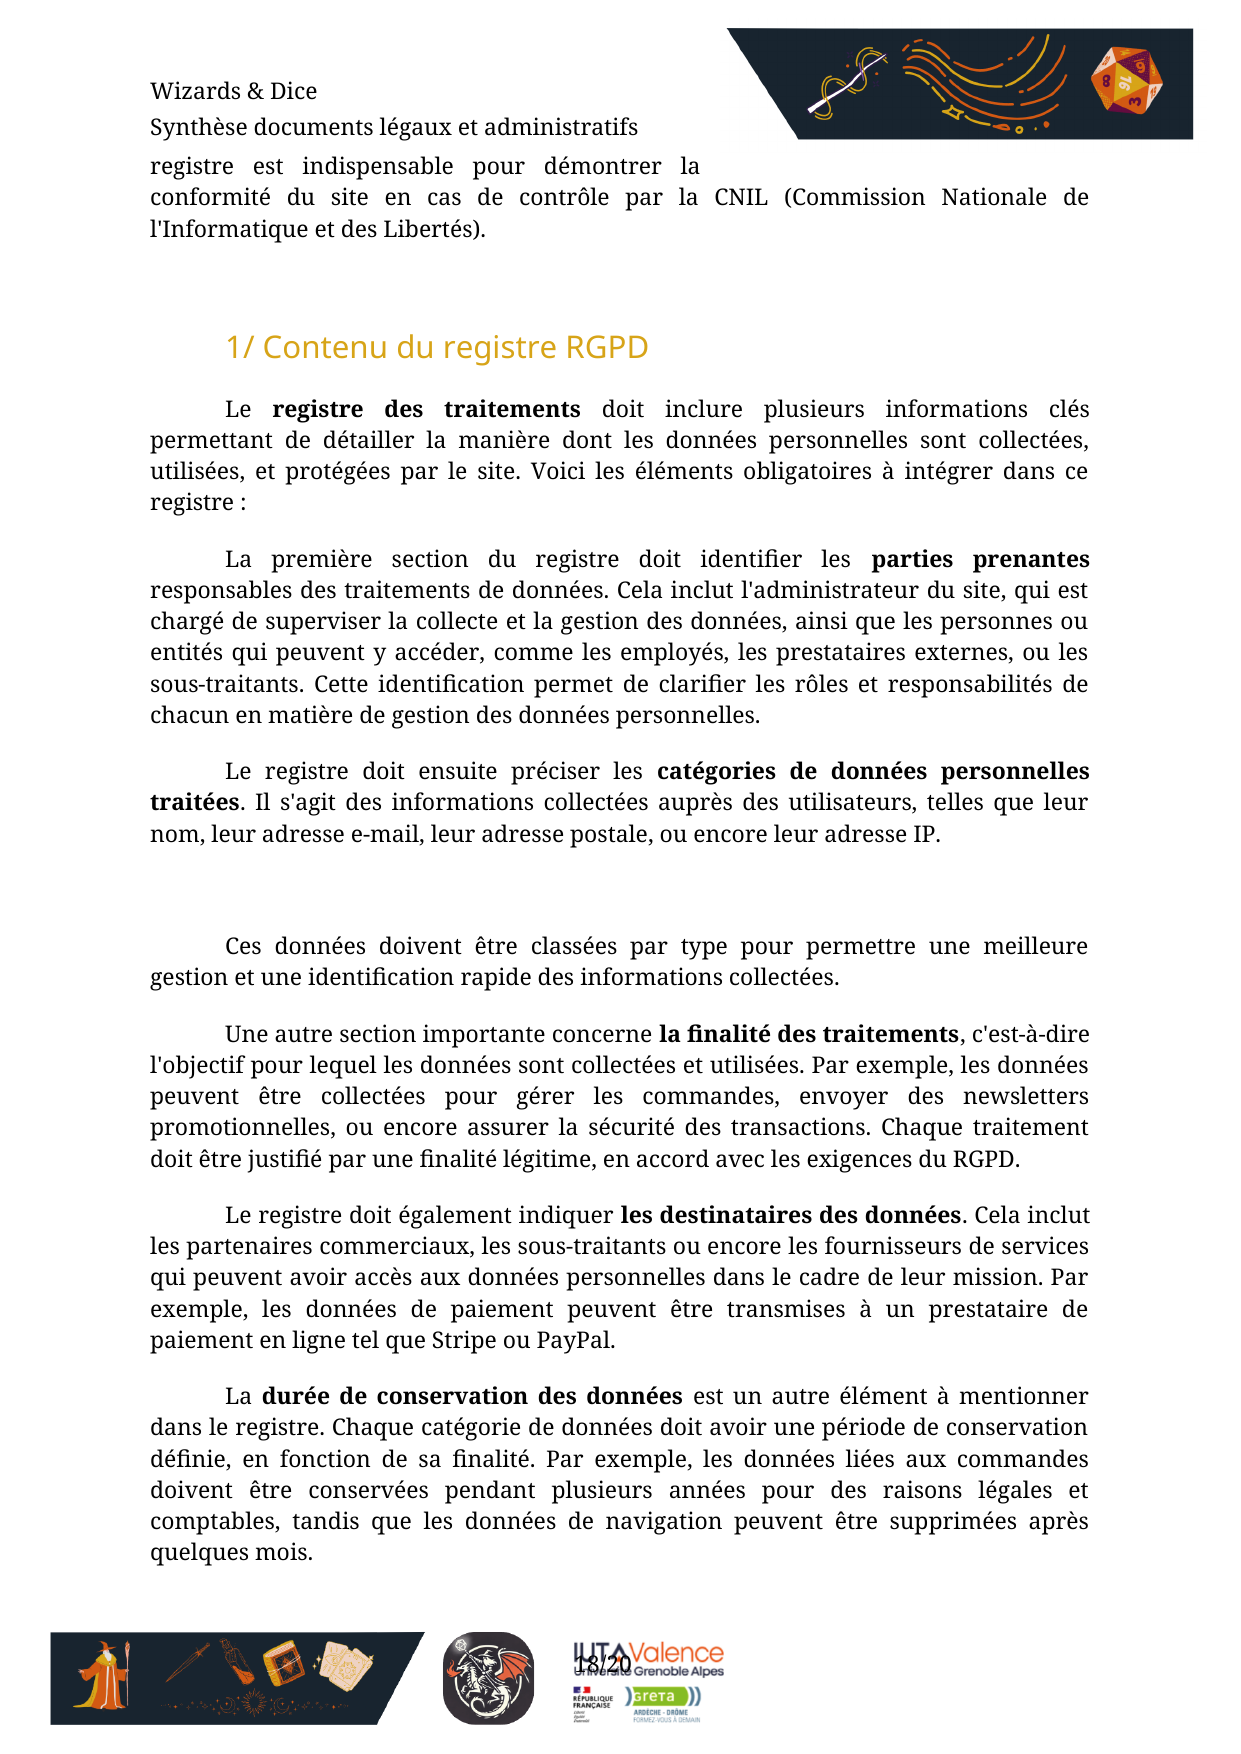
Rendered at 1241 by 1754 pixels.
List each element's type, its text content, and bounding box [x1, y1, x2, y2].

text Le registre doit également indiquer les destinataires des données. Cela inclut les partenaires commerciaux, les sous-traitants ou encore les fournisseurs de services qui peuvent avoir accès aux données personnelles dans le cadre de leur mission. Par exemple, les données de paiement peuvent être transmises à un prestataire de paiement en ligne tel que Stripe ou PayPal. [150, 1199, 1090, 1355]
picture [42, 1621, 748, 1734]
text Une autre section importante concerne la finalité des traitements, c'est-à-dire l'objectif pour lequel les données sont collectées et utilisées. Par exemple, les données peuvent être collectées pour gérer les commandes, envoyer des newsletters promotionnelles, ou encore assurer la sécurité des transactions. Chaque traitement doit être justifié par une finalité légitime, en accord avec les exigences du RGPD. [150, 1018, 1090, 1174]
text registre est indispensable pour démontrer la conformité du site en cas de contrôle par la CNIL (Commission Nationale de l'Informatique et des Libertés). [150, 150, 1090, 244]
picture [720, 18, 1208, 153]
subtitle 1/ Contenu du registre RGPD [150, 325, 1090, 368]
text La durée de conservation des données est un autre élément à mentionner dans le registre. Chaque catégorie de données doit avoir une période de conservation définie, en fonction de sa finalité. Par exemple, les données liées aux commandes doivent être conservées pendant plusieurs années pour des raisons légales et comptables, tandis que les données de navigation peuvent être supprimées après quelques mois. [150, 1380, 1090, 1568]
text Le registre doit ensuite préciser les catégories de données personnelles traitées. Il s'agit des informations collectées auprès des utilisateurs, telles que leur nom, leur adresse e-mail, leur adresse postale, ou encore leur adresse IP. [150, 755, 1090, 849]
text Le registre des traitements doit inclure plusieurs informations clés permettant de détailler la manière dont les données personnelles sont collectées, utilisées, et protégées par le site. Voici les éléments obligatoires à intégrer dans ce registre : [150, 393, 1090, 518]
text La première section du registre doit identifier les parties prenantes responsables des traitements de données. Cela inclut l'administrateur du site, qui est chargé de superviser la collecte et la gestion des données, ainsi que les personnes ou entités qui peuvent y accéder, comme les employés, les prestataires externes, ou les sous-traitants. Cette identification permet de clarifier les rôles et responsabilités de chacun en matière de gestion des données personnelles. [150, 543, 1090, 730]
text Ces données doivent être classées par type pour permettre une meilleure gestion et une identification rapide des informations collectées. [150, 930, 1090, 993]
